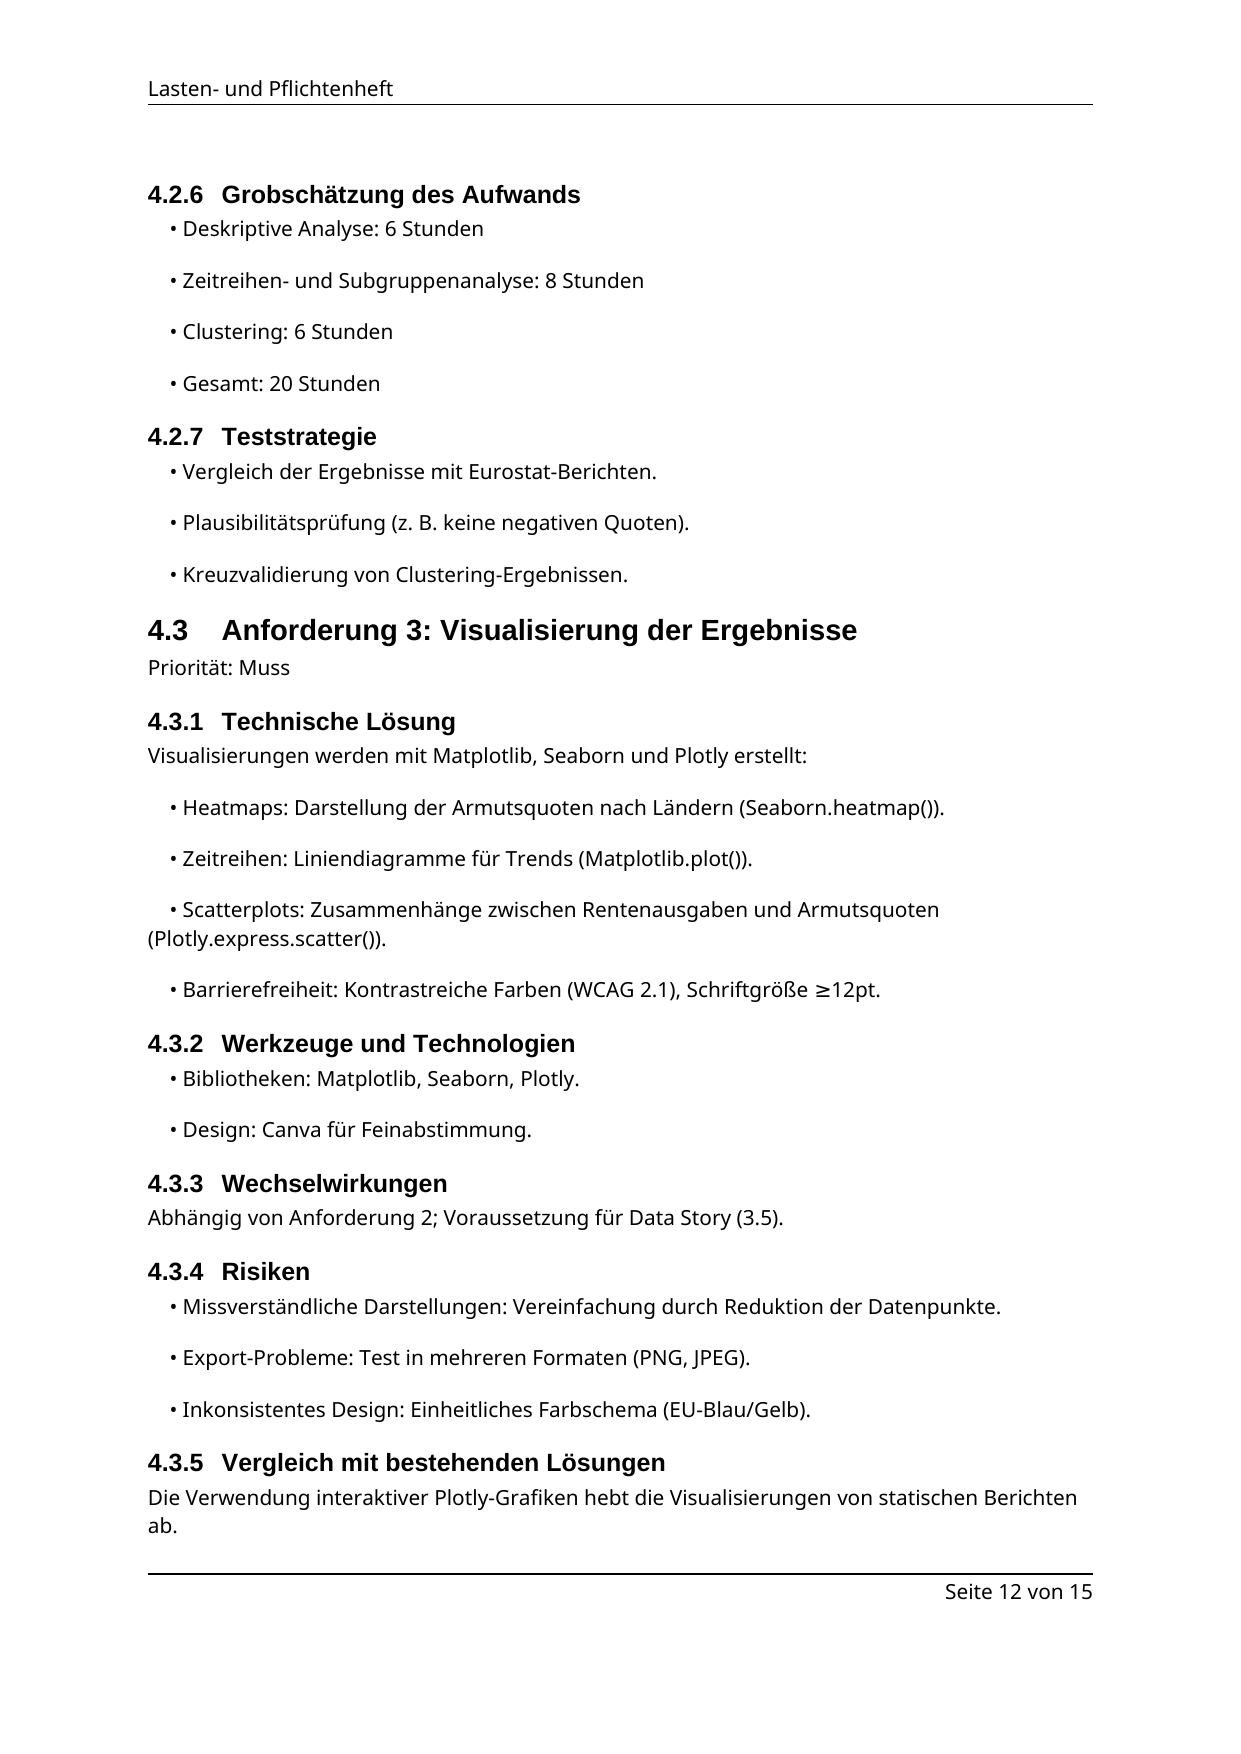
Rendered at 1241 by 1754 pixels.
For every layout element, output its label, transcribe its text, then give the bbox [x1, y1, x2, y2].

text • Kreuzvalidierung von Clustering-Ergebnissen. [148, 560, 1093, 588]
subtitle Grobschätzung des Aufwands [148, 179, 1093, 208]
text • Gesamt: 20 Stunden [148, 369, 1093, 397]
text Priorität: Muss [148, 653, 1093, 681]
subtitle Wechselwirkungen [148, 1168, 1093, 1197]
text • Zeitreihen- und Subgruppenanalyse: 8 Stunden [148, 266, 1093, 294]
text Die Verwendung interaktiver Plotly-Grafiken hebt die Visualisierungen von statischen Berichten ab. [148, 1483, 1093, 1540]
subtitle Anforderung 3: Visualisierung der Ergebnisse [148, 613, 1093, 647]
text • Design: Canva für Feinabstimmung. [148, 1115, 1093, 1143]
subtitle Risiken [148, 1257, 1093, 1286]
text • Deskriptive Analyse: 6 Stunden [148, 214, 1093, 243]
subtitle Werkzeuge und Technologien [148, 1029, 1093, 1057]
subtitle Teststrategie [148, 422, 1093, 451]
text Visualisierungen werden mit Matplotlib, Seaborn und Plotly erstellt: [148, 741, 1093, 770]
text • Clustering: 6 Stunden [148, 317, 1093, 346]
text • Heatmaps: Darstellung der Armutsquoten nach Ländern (Seaborn.heatmap()). [148, 793, 1093, 821]
text • Barrierefreiheit: Kontrastreiche Farben (WCAG 2.1), Schriftgröße ≥12pt. [148, 975, 1093, 1004]
text • Scatterplots: Zusammenhänge zwischen Rentenausgaben und Armutsquoten (Plotly.express.scatter()). [148, 896, 1093, 952]
text • Plausibilitätsprüfung (z. B. keine negativen Quoten). [148, 508, 1093, 537]
text Abhängig von Anforderung 2; Voraussetzung für Data Story (3.5). [148, 1203, 1093, 1232]
text • Zeitreihen: Liniendiagramme für Trends (Matplotlib.plot()). [148, 844, 1093, 873]
text • Missverständliche Darstellungen: Vereinfachung durch Reduktion der Datenpunkte. [148, 1292, 1093, 1320]
text • Bibliotheken: Matplotlib, Seaborn, Plotly. [148, 1064, 1093, 1092]
text • Inkonsistentes Design: Einheitliches Farbschema (EU-Blau/Gelb). [148, 1395, 1093, 1423]
subtitle Technische Lösung [148, 706, 1093, 735]
text • Vergleich der Ergebnisse mit Eurostat-Berichten. [148, 457, 1093, 486]
subtitle Vergleich mit bestehenden Lösungen [148, 1448, 1093, 1477]
text • Export-Probleme: Test in mehreren Formaten (PNG, JPEG). [148, 1343, 1093, 1372]
